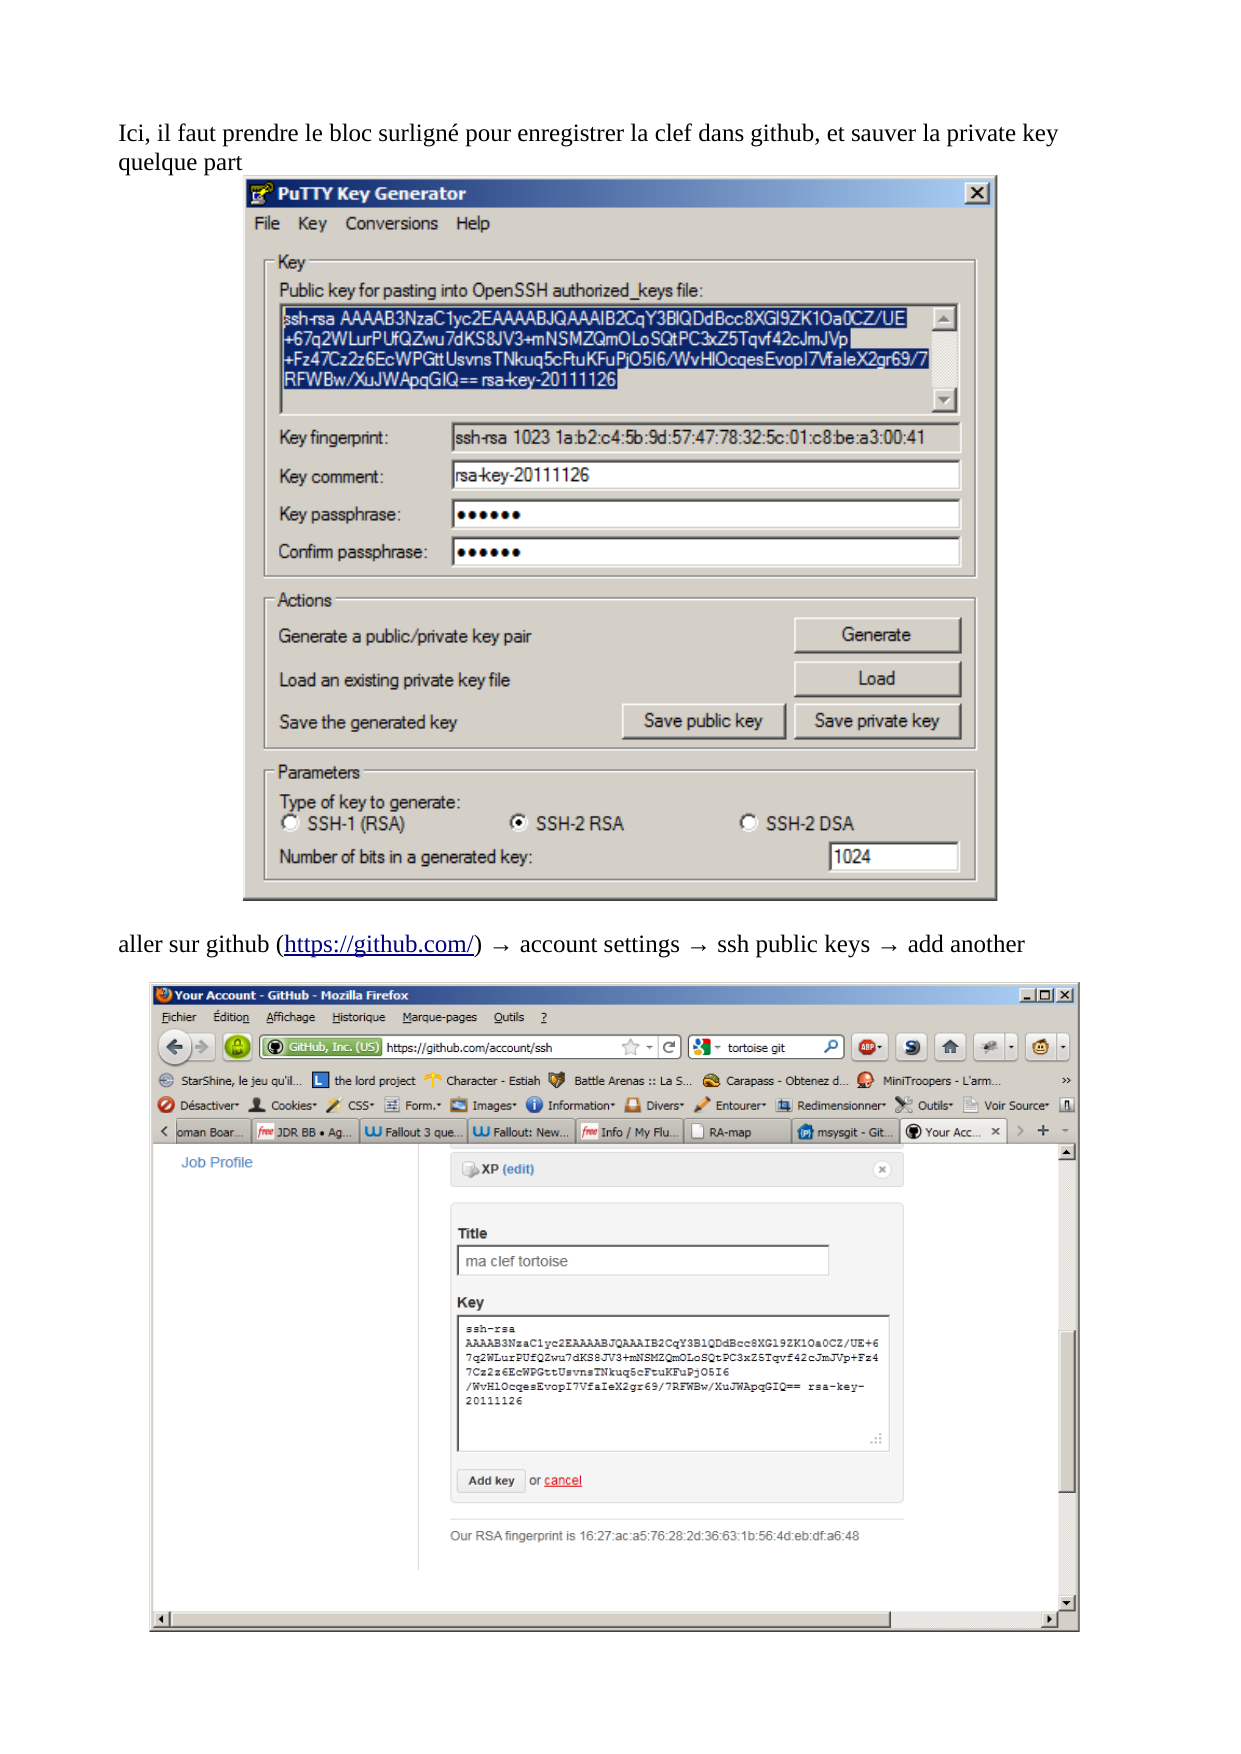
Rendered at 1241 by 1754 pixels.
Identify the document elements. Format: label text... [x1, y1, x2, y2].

text Ici, il faut prendre le bloc surligné pour enregistrer la clef dans github, et sauver la private key quelque part [118, 118, 1122, 176]
picture [242, 175, 998, 901]
picture [149, 982, 1080, 1632]
text aller sur github (https://github.com/) → account settings → ssh public keys → add another [118, 929, 1122, 958]
